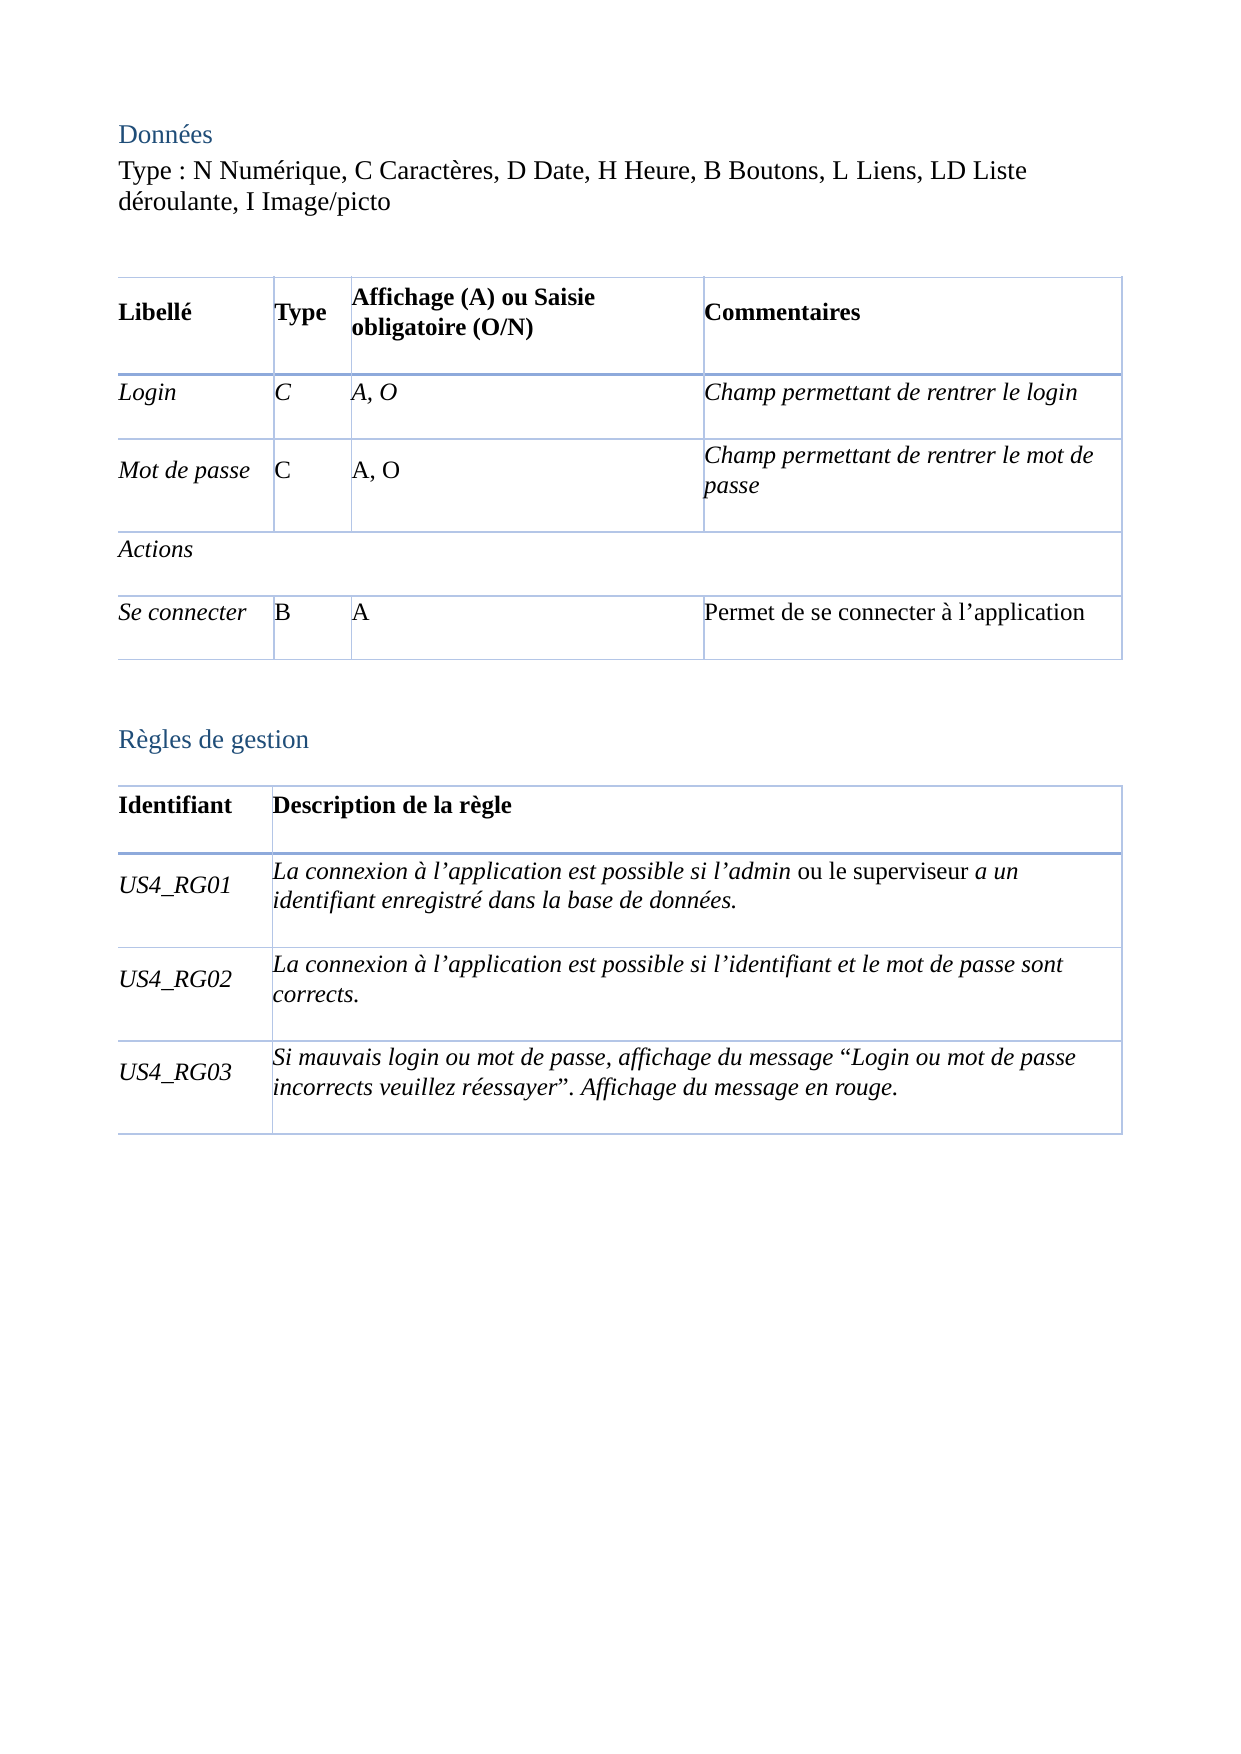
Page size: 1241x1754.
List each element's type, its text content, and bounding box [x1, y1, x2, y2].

table_cell Champ permettant de rentrer le login [705, 376, 1121, 438]
table_cell A, O [352, 376, 703, 438]
table_header Libellé [118, 278, 273, 373]
table_header Description de la règle [273, 787, 1121, 852]
table_cell US4_RG02 [118, 948, 272, 1040]
table_cell Si mauvais login ou mot de passe, affichage du message “Login ou mot de passe incorrects veuillez réessayer”. Affichage du message en rouge. [273, 1042, 1121, 1133]
table_cell La connexion à l’application est possible si l’admin ou le superviseur a un identifiant enregistré dans la base de données. [273, 855, 1121, 947]
table_header Identifiant [118, 787, 272, 852]
table_cell B [275, 597, 351, 658]
table_cell Actions [118, 533, 1121, 595]
table_header Commentaires [705, 278, 1121, 373]
table_cell Login [118, 376, 273, 438]
table_cell US4_RG03 [118, 1042, 272, 1133]
table_cell Permet de se connecter à l’application [705, 597, 1121, 658]
table_header Type [275, 278, 351, 373]
table_cell US4_RG01 [118, 855, 272, 947]
table_cell C [275, 376, 351, 438]
table_cell C [275, 440, 351, 531]
text Données [118, 118, 1122, 149]
table_cell A, O [352, 440, 703, 531]
table_header Affichage (A) ou Saisie obligatoire (O/N) [352, 278, 703, 373]
table_cell Se connecter [118, 597, 273, 658]
text Type : N Numérique, C Caractères, D Date, H Heure, B Boutons, L Liens, LD Liste déroulante, I Image/picto [118, 154, 1122, 216]
text Règles de gestion [118, 723, 1122, 754]
table_cell Champ permettant de rentrer le mot de passe [705, 440, 1121, 531]
table_cell A [352, 597, 703, 658]
table_cell La connexion à l’application est possible si l’identifiant et le mot de passe sont corrects. [273, 948, 1121, 1040]
table_cell Mot de passe [118, 440, 273, 531]
